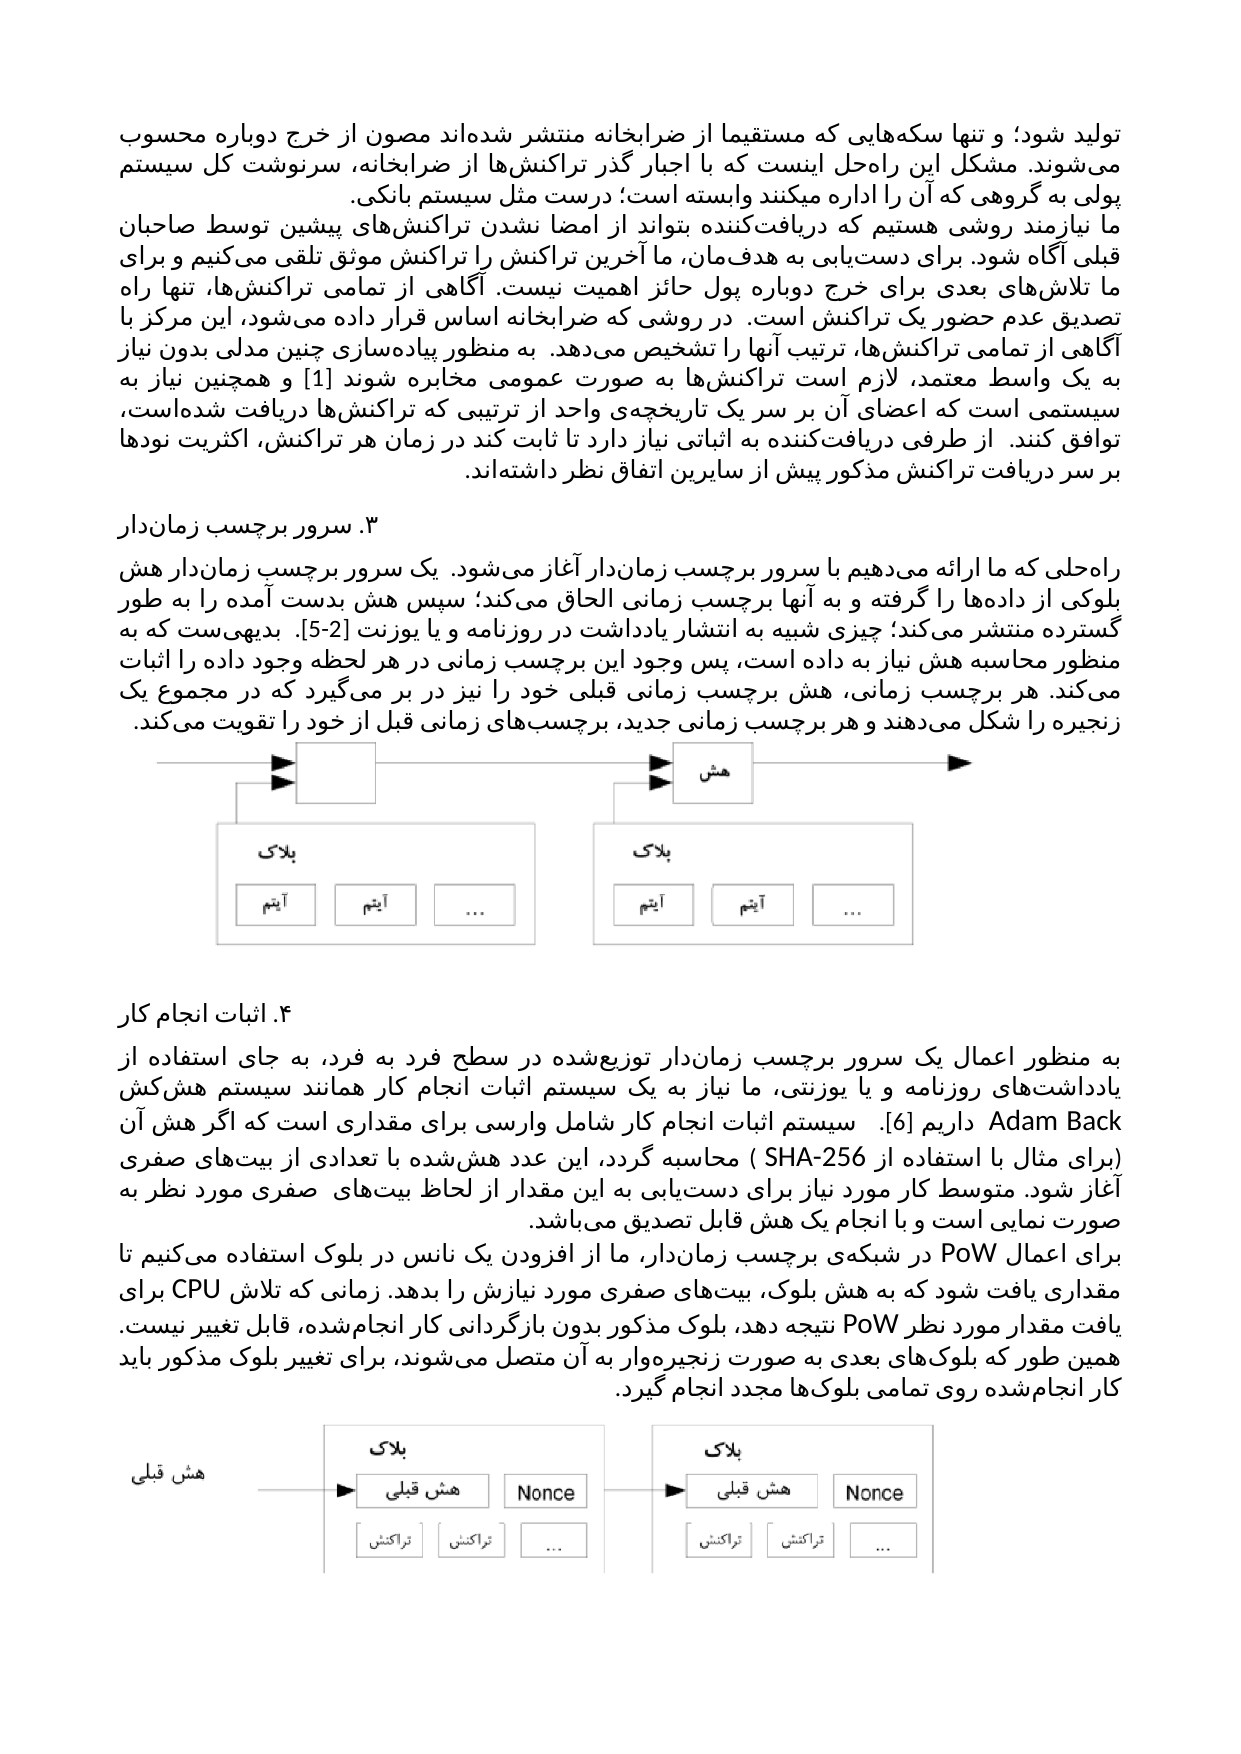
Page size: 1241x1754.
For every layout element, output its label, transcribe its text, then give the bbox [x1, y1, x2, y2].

text تولید شود؛ و تنها سکه‌هایی که مستقیما از ضرابخانه منتشر شده‌اند مصون از خرج دوباره محسوب می‌شوند. مشکل این راه‌حل اینست که با اجبار گذر تراکنش‌ها از ضرابخانه، سرنوشت کل سیستم پولی به گروهی که آن را اداره میکنند وابسته است؛ درست مثل سیستم بانکی. [118, 118, 1122, 210]
text ۴. اثبات انجام کار [118, 998, 1122, 1028]
text ۳. سرور برچسب زمان‌دار [118, 509, 1122, 540]
text برای اعمال PoW در شبکه‌ی برچسب زمان‌دار، ما از افزودن یک نانس در بلوک استفاده می‌کنیم تا مقداری یافت شود که به هش بلوک، بیت‌های صفری مورد نیازش را بدهد. زمانی که تلاش CPU برای یافت مقدار مورد نظر PoW نتیجه دهد، بلوک مذکور بدون بازگردانی کار انجام‌شده، قابل تغییر نیست. همین طور که بلوک‌های بعدی به صورت زنجیره‌وار به آن متصل می‌شوند، برای تغییر بلوک مذکور باید کار انجام‌شده روی تمامی بلوک‌ها مجدد انجام گیرد. [118, 1234, 1122, 1402]
text ما نیازمند روشی هستیم که دریافت‌کننده بتواند از امضا نشدن تراکنش‌های پیشین توسط صاحبان قبلی آگاه شود. برای دست‌یابی به هدف‌مان، ما آخرین تراکنش را تراکنش موثق تلقی می‌کنیم و برای ما تلاش‌های بعدی برای خرج دوباره پول حائز اهمیت نیست. آگاهی از تمامی تراکنش‌ها، تنها راه تصدیق عدم حضور یک تراکنش است. در روشی که ضرابخانه اساس قرار داده می‌شود، این مرکز با آگاهی از تمامی تراکنش‌ها، ترتیب آنها را تشخیص می‌دهد. به منظور پیاده‌سازی چنین مدلی بدون نیاز به یک واسط معتمد، لازم است تراکنش‌ها به صورت عمومی مخابره شوند [1] و همچنین نیاز به سیستمی است که اعضای آن بر سر یک تاریخچه‌ی واحد از ترتیبی که تراکنش‌ها دریافت شده‌است، توافق کنند. از طرفی دریافت‌کننده به اثباتی نیاز دارد تا ثابت کند در زمان هر تراکنش، اکثریت نودها بر سر دریافت تراکنش مذکور پیش از سایرین اتفاق نظر داشته‌اند. [118, 210, 1122, 484]
text راه‌حلی که ما ارائه می‌دهیم با سرور برچسب زمان‌دار آغاز می‌شود. یک سرور برچسب زمان‌دار هش بلوکی از داده‌ها را گرفته و به آنها برچسب زمانی الحاق می‌کند؛ سپس هش بدست آمده را به طور گسترده منتشر می‌کند؛ چیزی شبیه به انتشار یادداشت در روزنامه و یا یوزنت [2-5]. بدیهی‌ست که به منظور محاسبه هش نیاز به داده است، پس وجود این برچسب زمانی در هر لحظه وجود داده را اثبات می‌کند. هر برچسب زمانی، هش برچسب زمانی قبلی خود را نیز در بر می‌گیرد که در مجموع یک زنجیره را شکل می‌دهند و هر برچسب زمانی جدید، برچسب‌های زمانی قبل از خود را تقویت می‌کند. [118, 552, 1122, 736]
text به منظور اعمال یک سرور برچسب زمان‌دار توزیع‌شده در سطح فرد به فرد، به جای استفاده از یادداشت‌های روزنامه و یا یوزنتی، ما نیاز به یک سیستم اثبات انجام کار همانند سیستم هش‌کش Adam Back داریم [6]. سیستم اثبات انجام کار شامل وارسی برای مقداری است که اگر هش آن (برای مثال با استفاده از SHA-256 ) محاسبه گردد، این عدد هش‌شده با تعدادی از بیت‌های صفری آغاز شود. متوسط کار مورد نیاز برای دست‌یابی به این مقدار از لحاظ بیت‌های صفری مورد نظر به صورت نمایی است و با انجام یک هش قابل تصدیق می‌باشد. [118, 1041, 1122, 1234]
